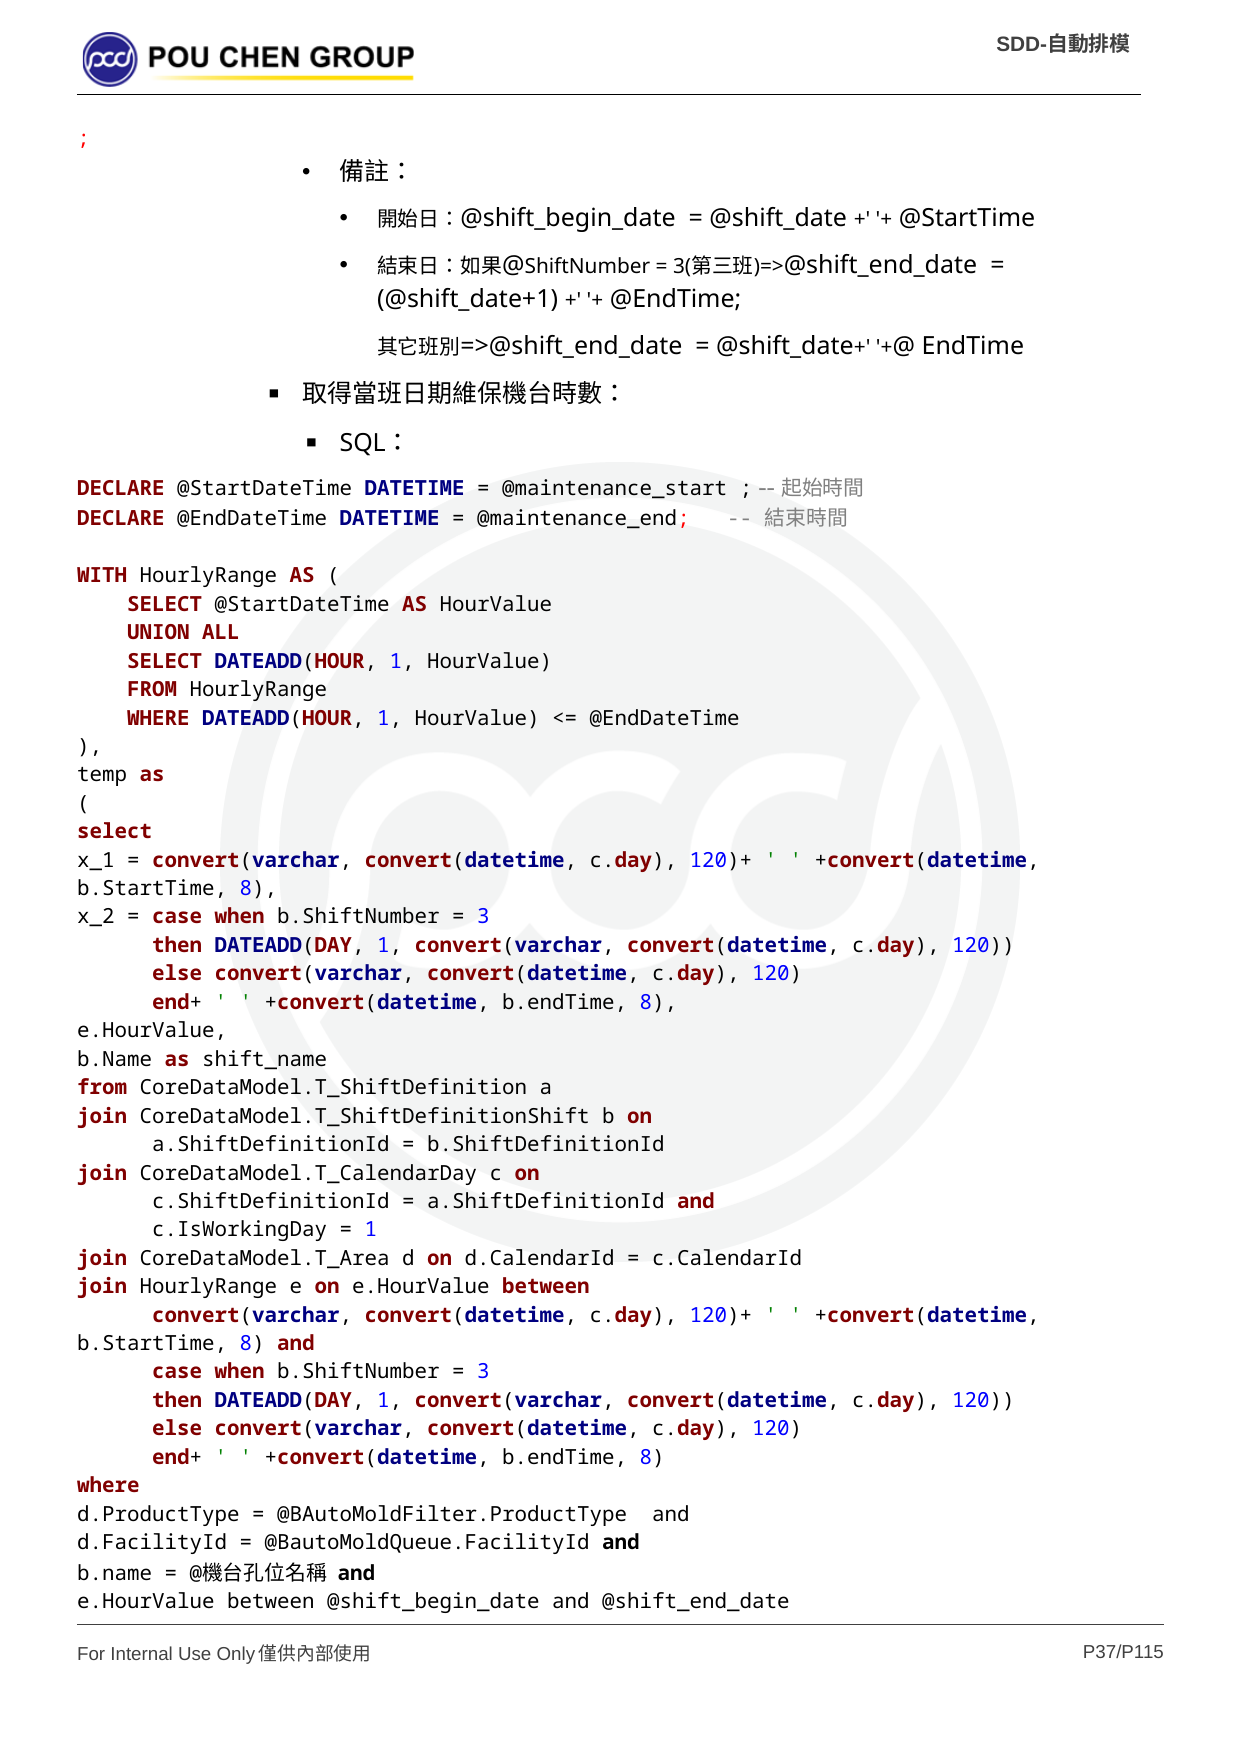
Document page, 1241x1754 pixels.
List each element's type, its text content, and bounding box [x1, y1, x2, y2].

picture [220, 532, 1021, 560]
text d.ProductType = @BAutoMoldFilter.ProductType and [77, 1499, 1163, 1527]
text end+ ' ' +convert(datetime, b.endTime, 8), [77, 987, 1163, 1015]
text WITH HourlyRange AS ( [77, 560, 1163, 589]
text c.IsWorkingDay = 1 [77, 1214, 1163, 1243]
text else convert(varchar, convert(datetime, c.day), 120) [77, 958, 1163, 987]
text join CoreDataModel.T_Area d on d.CalendarId = c.CalendarId [77, 1243, 1163, 1271]
text DECLARE @EndDateTime DATETIME = @maintenance_end; -- 結束時間 [77, 502, 1163, 532]
text join HourlyRange e on e.HourValue between [77, 1271, 1163, 1300]
text convert(varchar, convert(datetime, c.day), 120)+ ' ' +convert(datetime, b.StartTime, 8) and [77, 1300, 1163, 1357]
text where [77, 1470, 1163, 1499]
text temp as [77, 759, 1163, 788]
text ( [77, 788, 1163, 816]
text e.HourValue between @shift_begin_date and @shift_end_date [77, 1586, 1163, 1614]
text e.HourValue, [77, 1015, 1163, 1044]
text end+ ' ' +convert(datetime, b.endTime, 8) [77, 1442, 1163, 1470]
text from CoreDataModel.T_ShiftDefinition a [77, 1072, 1163, 1101]
picture [220, 462, 1021, 471]
text a.ShiftDefinitionId = b.ShiftDefinitionId [77, 1129, 1163, 1158]
list 結束日：如果@ShiftNumber = 3(第三班)=>@shift_end_date = (@shift_date+1) +' '+ @EndTime; [339, 247, 1163, 315]
text b.name = @機台孔位名稱 and [77, 1556, 1163, 1586]
list 開始日：@shift_begin_date = @shift_date +' '+ @StartTime [339, 200, 1163, 234]
text DECLARE @StartDateTime DATETIME = @maintenance_start ; -- 起始時間 [77, 471, 1163, 502]
text ), [77, 731, 1163, 759]
text UNION ALL [77, 617, 1163, 646]
text then DATEADD(DAY, 1, convert(varchar, convert(datetime, c.day), 120)) [77, 1385, 1163, 1413]
list SQL： [302, 423, 1163, 459]
text WHERE DATEADD(HOUR, 1, HourValue) <= @EndDateTime [77, 703, 1163, 731]
text SELECT @StartDateTime AS HourValue [77, 589, 1163, 617]
text case when b.ShiftNumber = 3 [77, 1357, 1163, 1385]
text join CoreDataModel.T_ShiftDefinitionShift b on [77, 1101, 1163, 1129]
text x_1 = convert(varchar, convert(datetime, c.day), 120)+ ' ' +convert(datetime, b.StartTime, 8), [77, 845, 1163, 902]
text c.ShiftDefinitionId = a.ShiftDefinitionId and [77, 1186, 1163, 1214]
picture [82, 32, 414, 87]
text then DATEADD(DAY, 1, convert(varchar, convert(datetime, c.day), 120)) [77, 930, 1163, 958]
text b.Name as shift_name [77, 1044, 1163, 1072]
list 其它班別=>@shift_end_date = @shift_date+' '+@ EndTime [339, 327, 1163, 361]
list 取得當班日期維保機台時數： [264, 374, 1163, 410]
text ; [77, 123, 1163, 151]
text select [77, 816, 1163, 845]
text else convert(varchar, convert(datetime, c.day), 120) [77, 1413, 1163, 1442]
text x_2 = case when b.ShiftNumber = 3 [77, 902, 1163, 930]
text d.FacilityId = @BautoMoldQueue.FacilityId and [77, 1527, 1163, 1556]
text join CoreDataModel.T_CalendarDay c on [77, 1158, 1163, 1186]
text FROM HourlyRange [77, 674, 1163, 703]
text SELECT DATEADD(HOUR, 1, HourValue) [77, 646, 1163, 674]
list 備註： [302, 151, 1163, 188]
